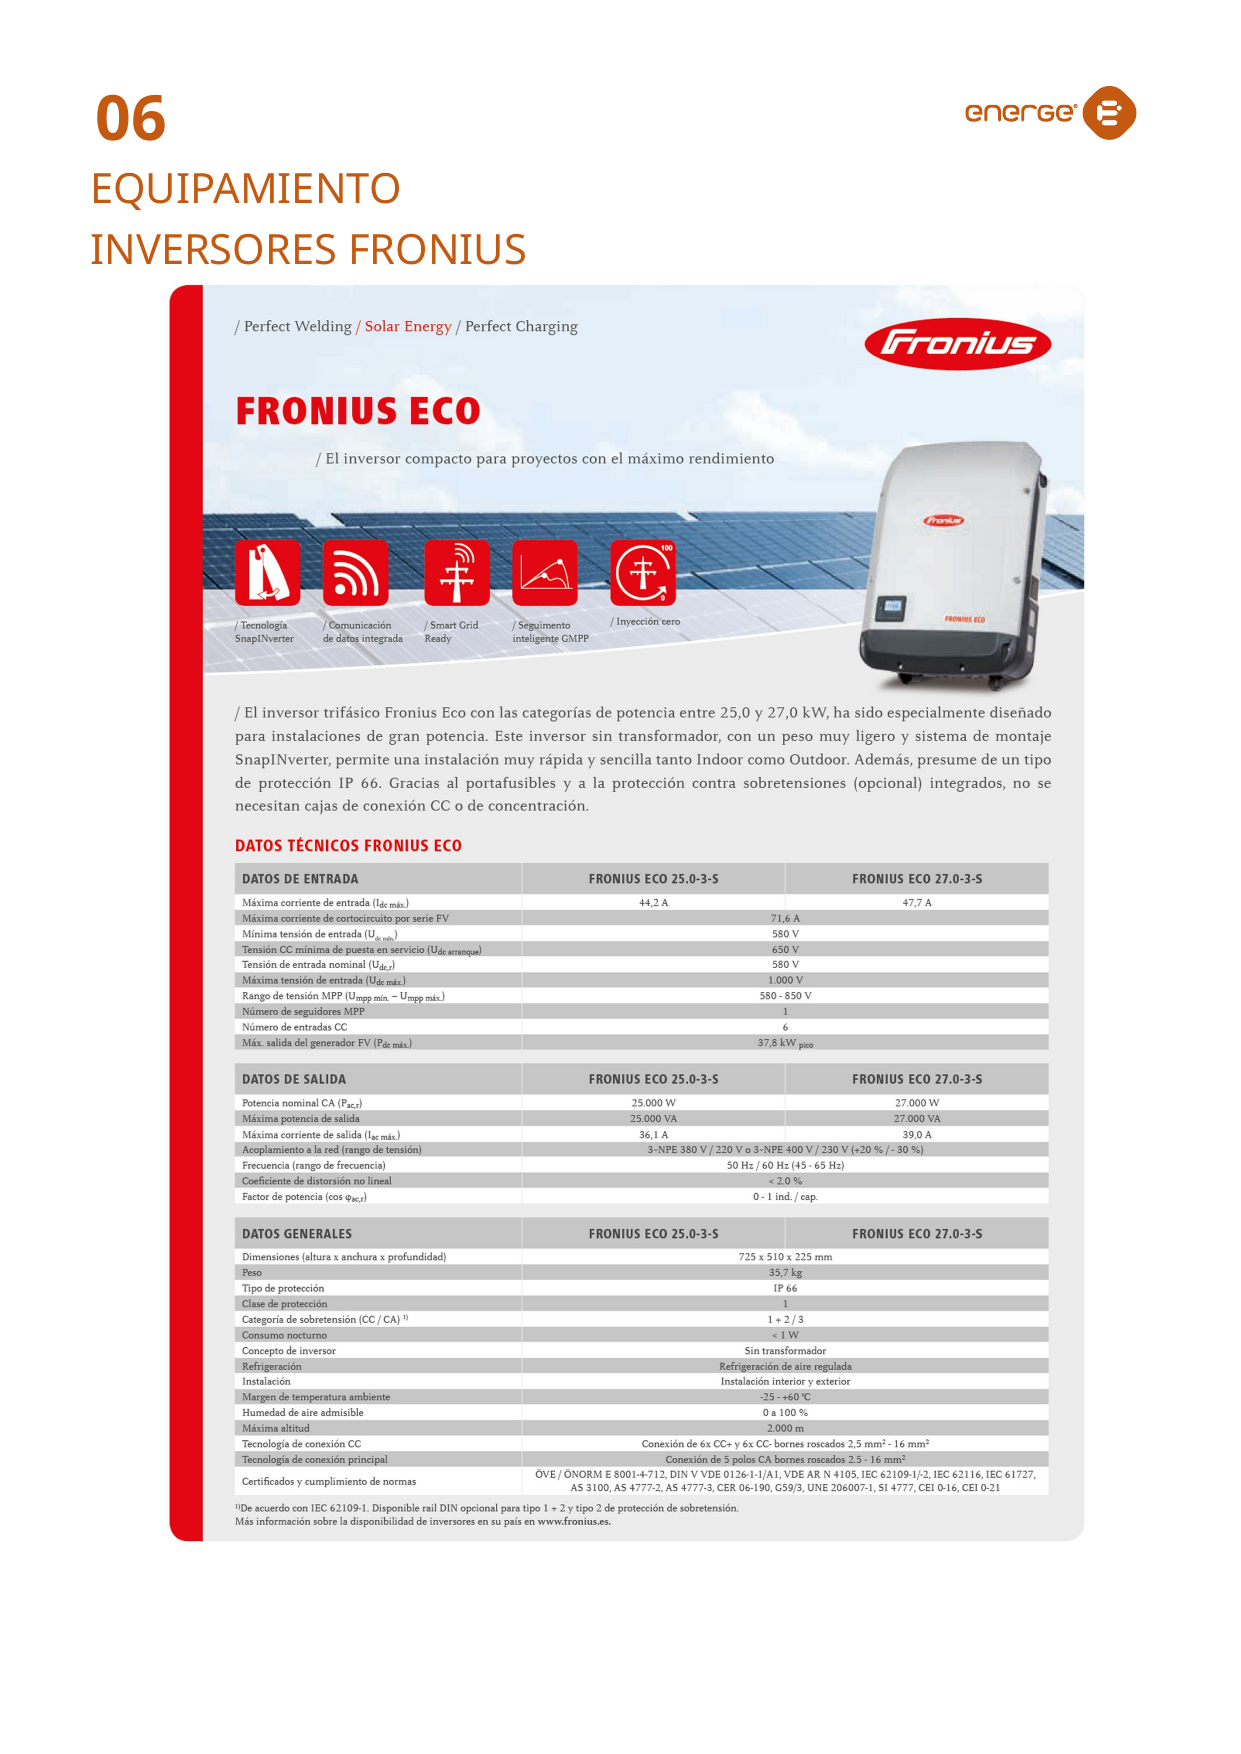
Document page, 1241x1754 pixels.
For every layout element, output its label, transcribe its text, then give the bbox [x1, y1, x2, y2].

picture [163, 280, 1089, 1546]
text INVERSORES FRONIUS [90, 220, 1162, 277]
text EQUIPAMIENTO [90, 159, 1162, 216]
